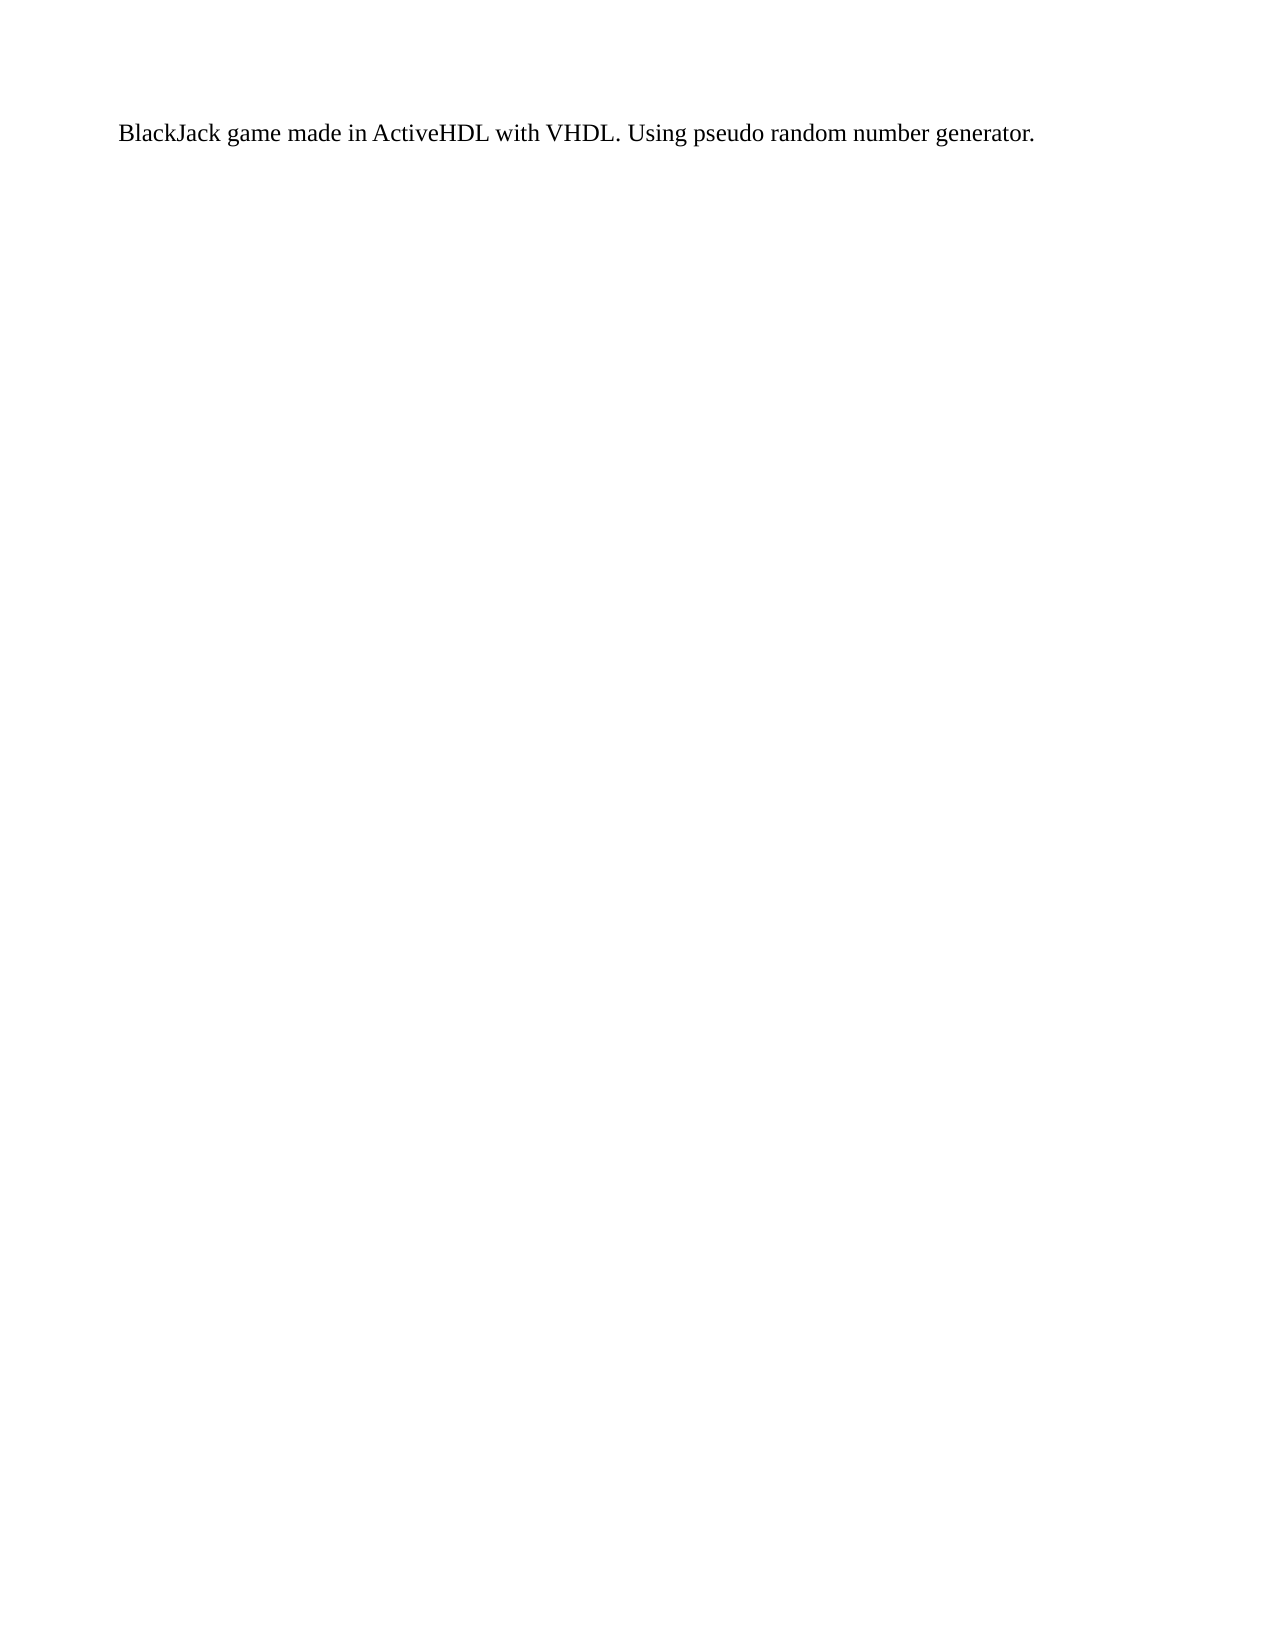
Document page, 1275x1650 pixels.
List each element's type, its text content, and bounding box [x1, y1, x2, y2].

text BlackJack game made in ActiveHDL with VHDL. Using pseudo random number generator. [118, 118, 1157, 147]
